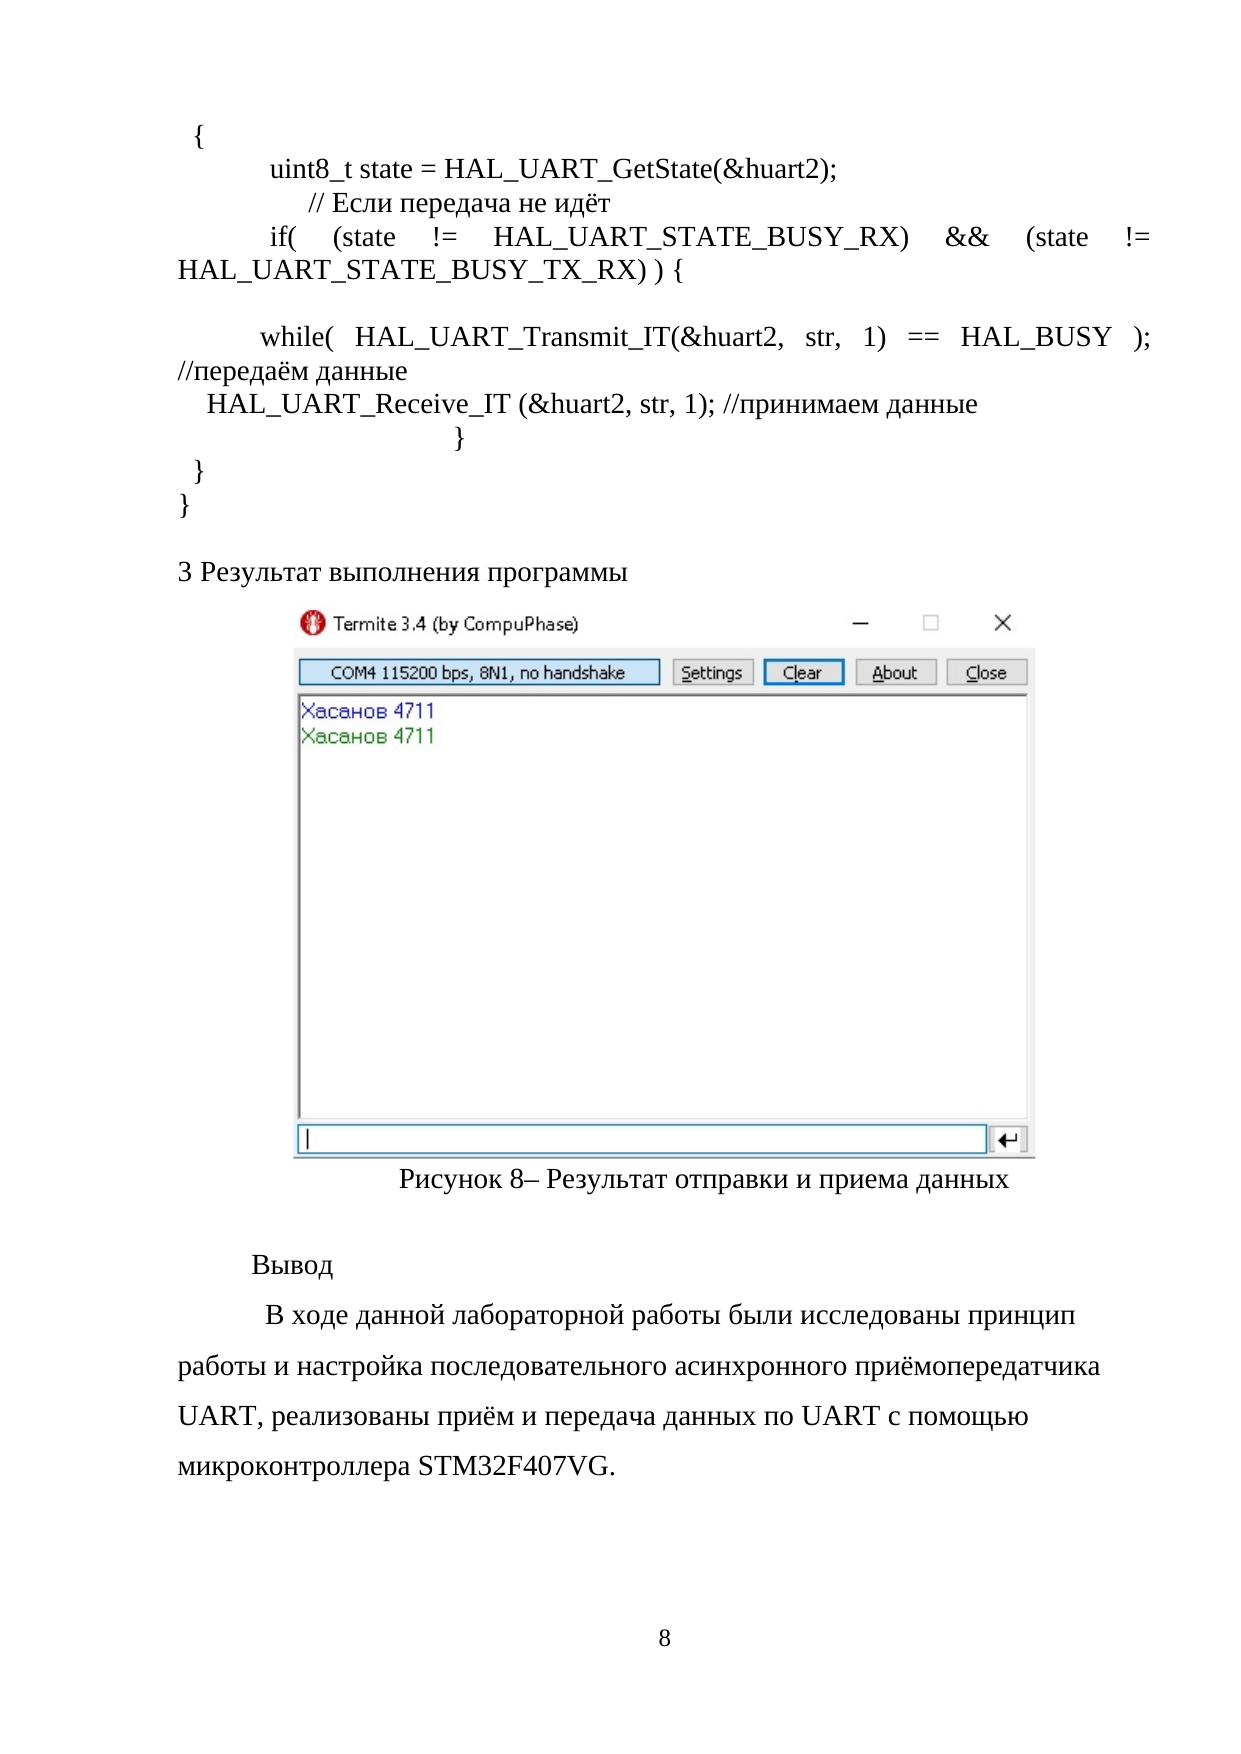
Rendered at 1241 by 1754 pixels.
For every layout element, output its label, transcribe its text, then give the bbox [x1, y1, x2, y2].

text HAL_UART_Receive_IT (&huart2, str, 1); //принимаем данные [177, 386, 1152, 420]
text while( HAL_UART_Transmit_IT(&huart2, str, 1) == HAL_BUSY ); //передаём данные [177, 319, 1152, 386]
text В ходе данной лабораторной работы были исследованы принцип работы и настройка последовательного асинхронного приёмопередатчика UART, реализованы приём и передача данных по UART с помощью микроконтроллера STM32F407VG. [177, 1297, 1152, 1482]
text { [177, 118, 1152, 152]
text Вывод [177, 1247, 1152, 1281]
picture [293, 601, 1036, 1162]
text Рисунок 8– Результат отправки и приема данных [263, 625, 1145, 1195]
text 3 Результат выполнения программы [177, 554, 1152, 588]
text } [177, 453, 1152, 487]
text if( (state != HAL_UART_STATE_BUSY_RX) && (state != HAL_UART_STATE_BUSY_TX_RX) ) { [177, 219, 1152, 286]
text uint8_t state = HAL_UART_GetState(&huart2); [177, 152, 1152, 185]
text } [177, 487, 1152, 521]
text // Если передача не идёт [177, 185, 1152, 219]
text } [177, 420, 1152, 453]
